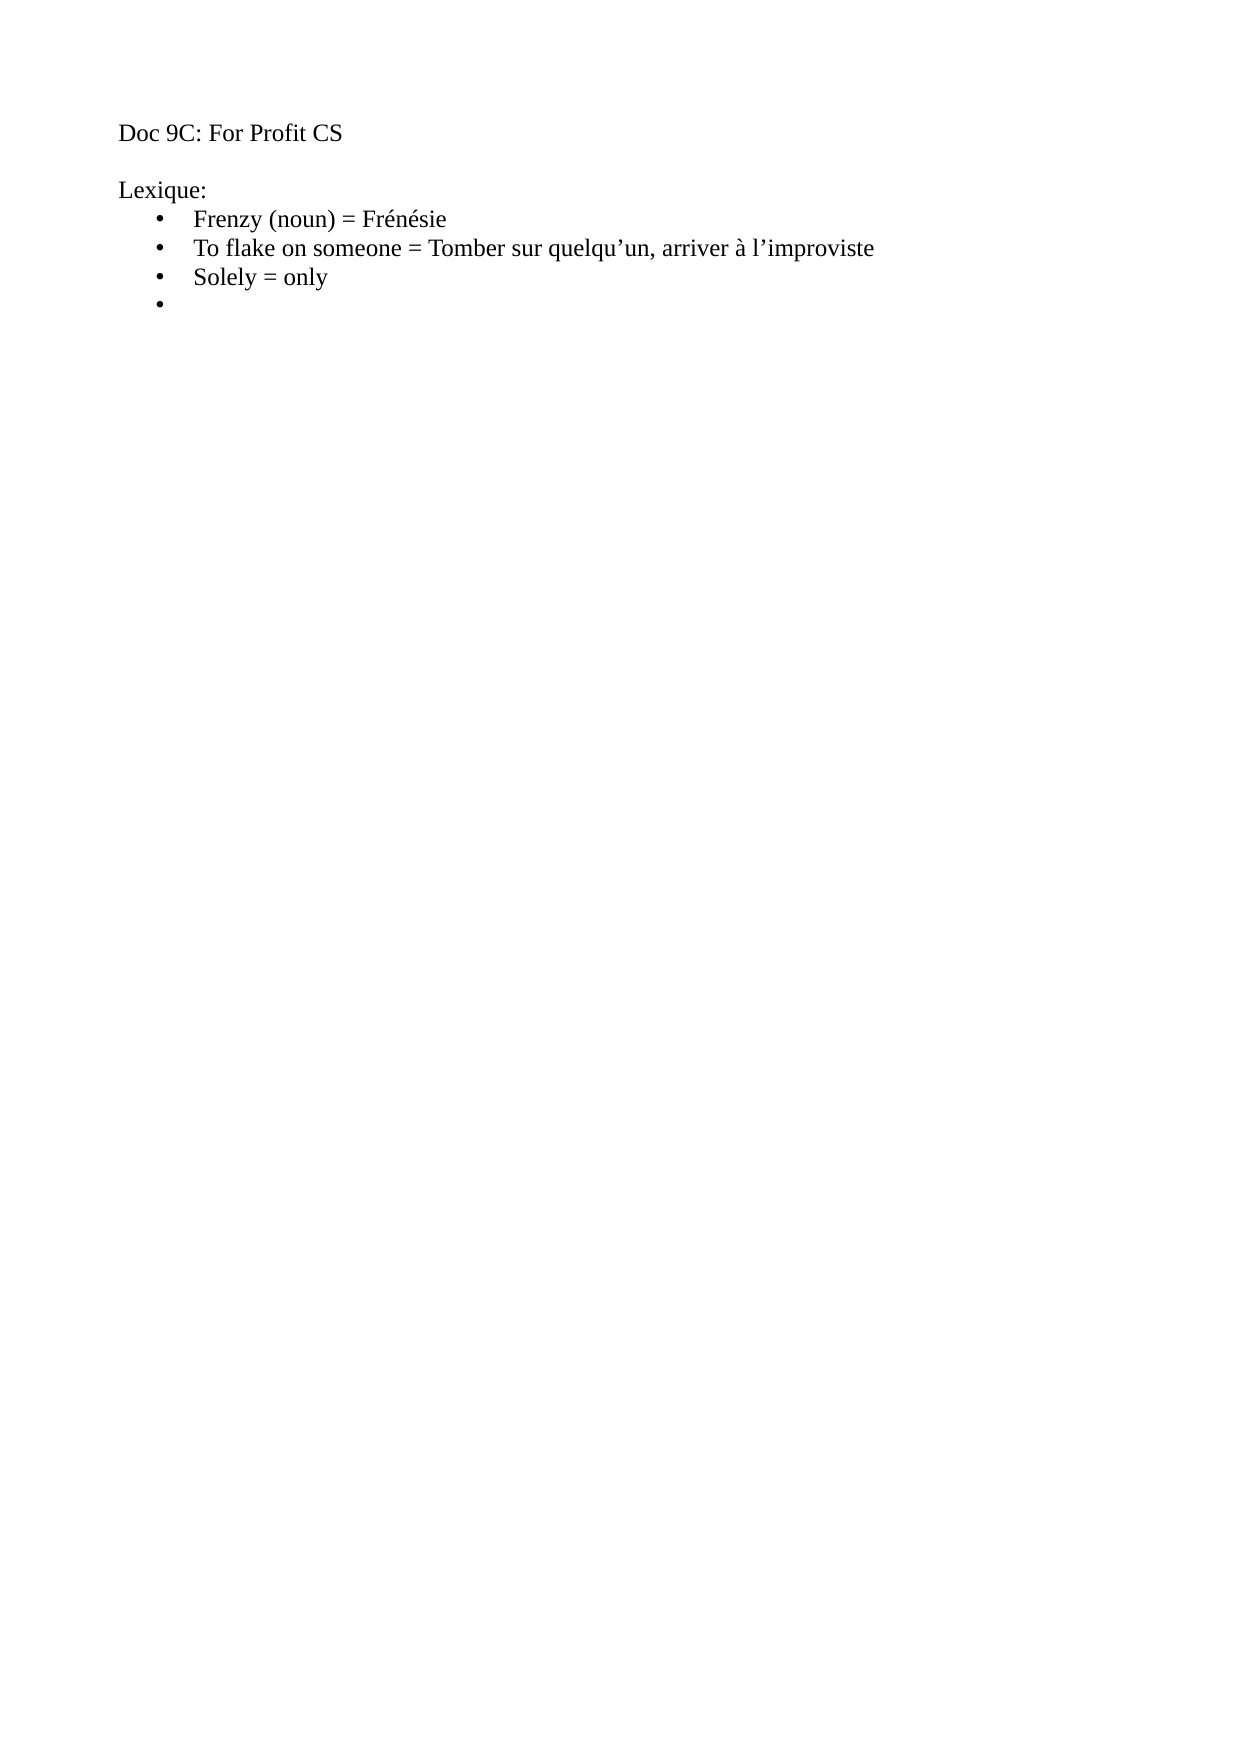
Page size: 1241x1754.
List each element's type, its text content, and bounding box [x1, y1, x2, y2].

list Frenzy (noun) = Frénésie [156, 204, 1122, 233]
text Doc 9C: For Profit CS [118, 118, 1122, 147]
list To flake on someone = Tomber sur quelqu’un, arriver à l’improviste [156, 233, 1122, 262]
list Solely = only [156, 262, 1122, 291]
text Lexique: [118, 176, 1122, 204]
